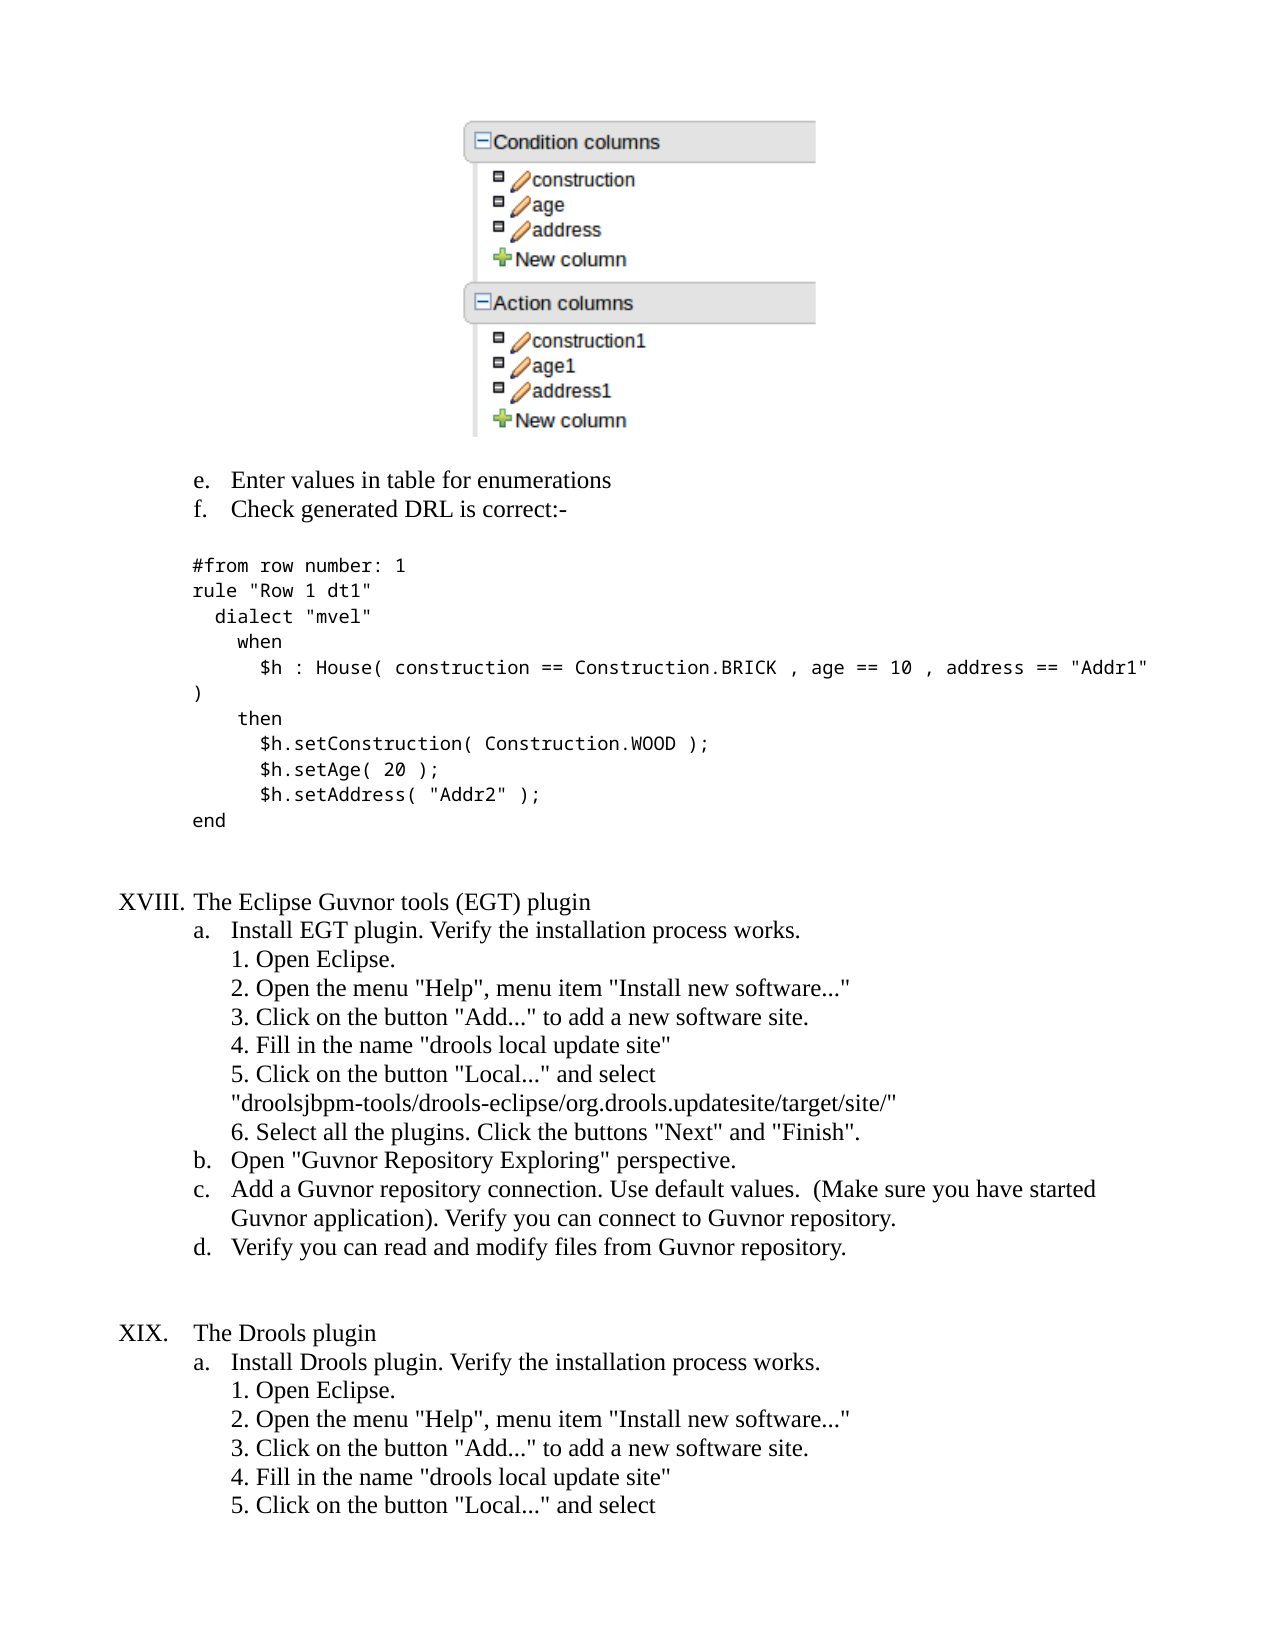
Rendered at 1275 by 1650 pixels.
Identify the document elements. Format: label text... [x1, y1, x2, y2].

list 2. Open the menu "Help", menu item "Install new software..." [193, 1404, 1157, 1433]
list 2. Open the menu "Help", menu item "Install new software..." [193, 973, 1157, 1002]
list 4. Fill in the name "drools local update site" [193, 1462, 1157, 1491]
list 1. Open Eclipse. [193, 1376, 1157, 1404]
text dialect "mvel" [192, 603, 1157, 628]
list Verify you can read and modify files from Guvnor repository. [193, 1232, 1157, 1261]
list 6. Select all the plugins. Click the buttons "Next" and "Finish". [193, 1117, 1157, 1146]
list The Eclipse Guvnor tools (EGT) plugin [118, 887, 1157, 916]
list Check generated DRL is correct:- [193, 494, 1157, 523]
list 4. Fill in the name "drools local update site" [193, 1031, 1157, 1059]
picture [459, 118, 816, 437]
list 3. Click on the button "Add..." to add a new software site. [193, 1002, 1157, 1031]
text $h : House( construction == Construction.BRICK , age == 10 , address == "Addr1" ) [192, 654, 1157, 705]
text end [192, 807, 1157, 833]
list Open "Guvnor Repository Exploring" perspective. [193, 1146, 1157, 1174]
list Enter values in table for enumerations [193, 466, 1157, 494]
list Install Drools plugin. Verify the installation process works. [193, 1347, 1157, 1376]
text #from row number: 1 [192, 552, 1157, 577]
list 3. Click on the button "Add..." to add a new software site. [193, 1433, 1157, 1462]
list Install EGT plugin. Verify the installation process works. [193, 916, 1157, 944]
text $h.setAddress( "Addr2" ); [192, 782, 1157, 807]
text then [192, 705, 1157, 731]
list 5. Click on the button "Local..." and select "droolsjbpm-tools/drools-eclipse/org.drools.updatesite/target/site/" [193, 1059, 1157, 1117]
list Add a Guvnor repository connection. Use default values. (Make sure you have started Guvnor application). Verify you can connect to Guvnor repository. [193, 1174, 1157, 1232]
list The Drools plugin [118, 1318, 1157, 1347]
text when [192, 628, 1157, 654]
list 5. Click on the button "Local..." and select [193, 1491, 1157, 1519]
list 1. Open Eclipse. [193, 944, 1157, 973]
text rule "Row 1 dt1" [192, 577, 1157, 603]
text $h.setAge( 20 ); [192, 756, 1157, 782]
text $h.setConstruction( Construction.WOOD ); [192, 731, 1157, 756]
